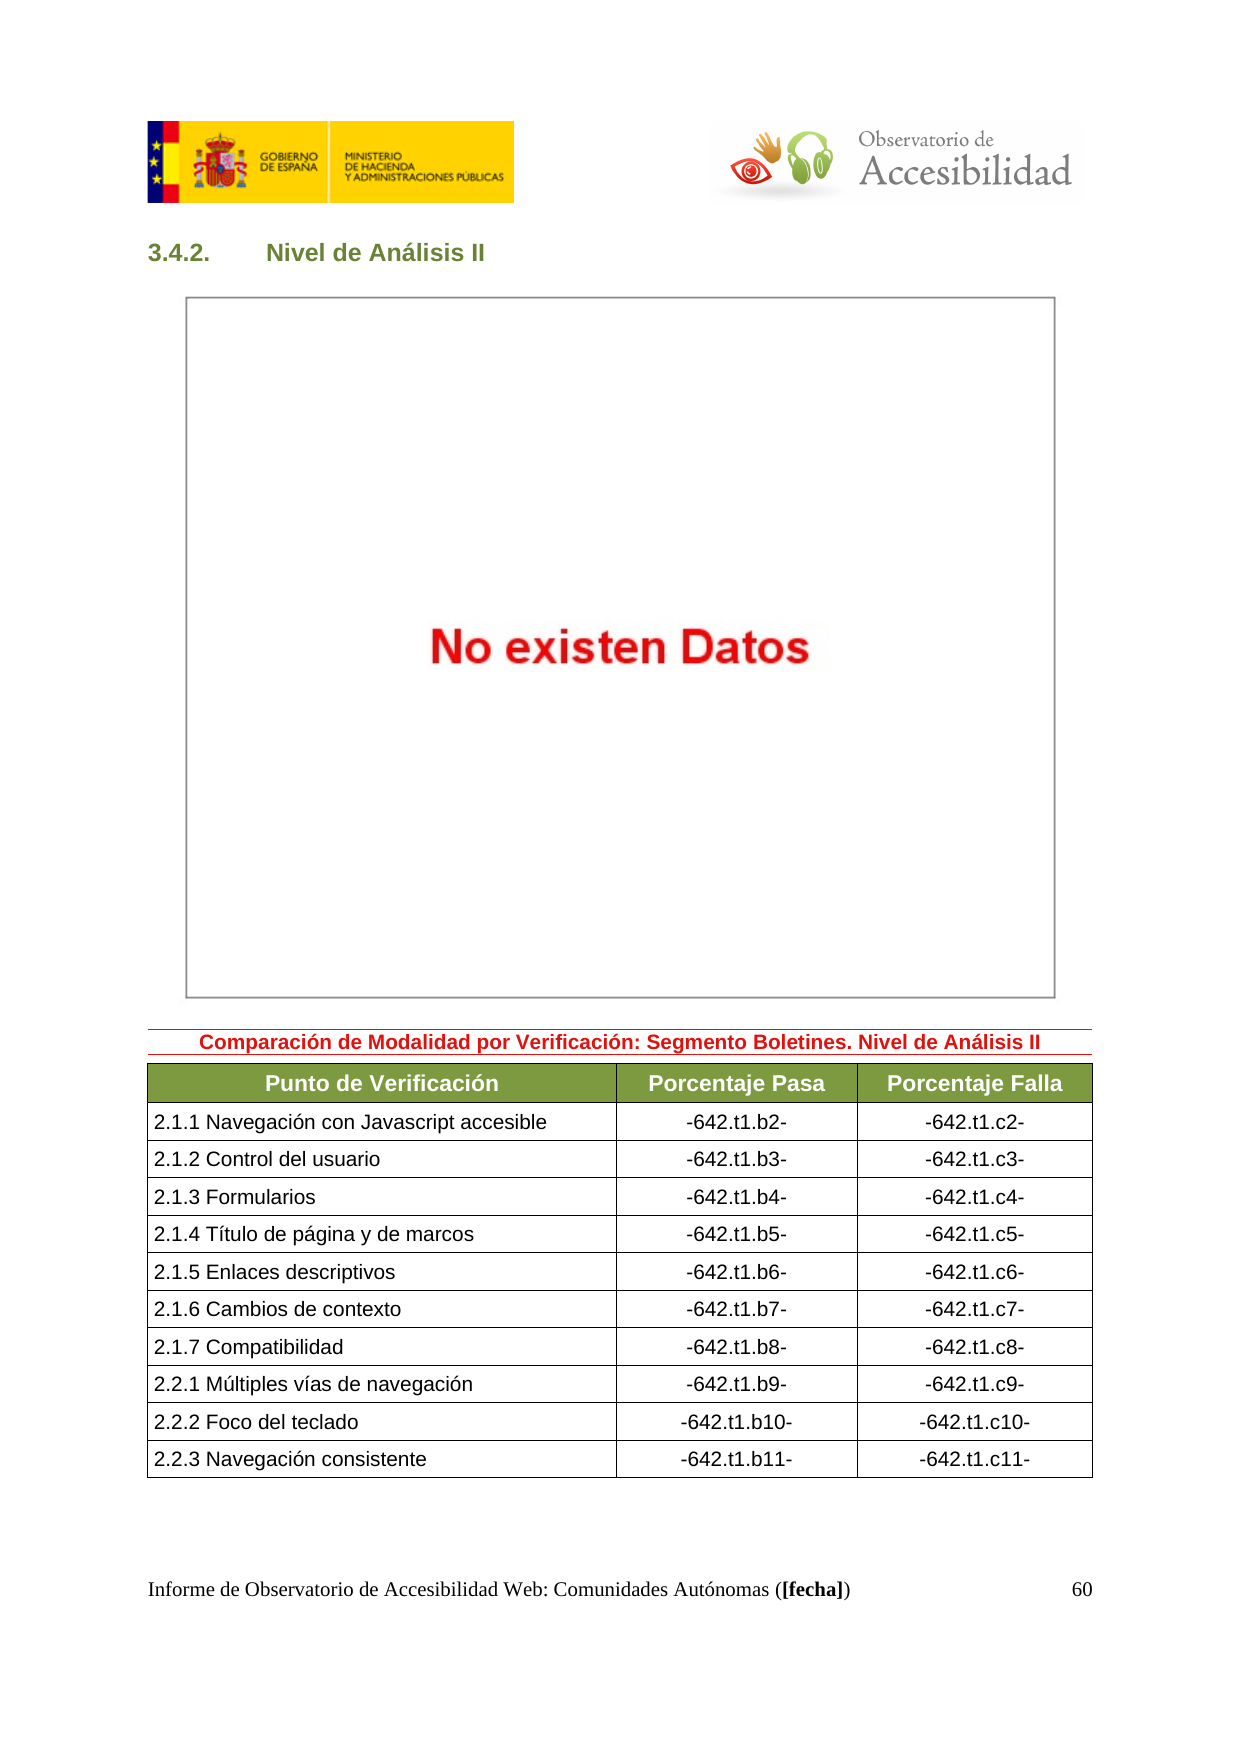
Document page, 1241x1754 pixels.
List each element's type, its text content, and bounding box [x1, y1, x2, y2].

table_cell 2.1.7 Compatibilidad [148, 1328, 616, 1365]
table_cell -642.t1.b6- [617, 1253, 857, 1290]
table_cell -642.t1.c4- [858, 1178, 1092, 1215]
table_cell 2.1.3 Formularios [148, 1178, 616, 1215]
table_cell -642.t1.b2- [617, 1103, 857, 1140]
table_cell -642.t1.c8- [858, 1328, 1092, 1365]
table_header Porcentaje Falla [858, 1064, 1092, 1102]
text Comparación de Modalidad por Verificación: Segmento Boletines. Nivel de Análisis II [148, 1030, 1092, 1054]
table_cell -642.t1.b7- [617, 1291, 857, 1327]
table_cell 2.1.2 Control del usuario [148, 1141, 616, 1177]
table_cell 2.1.1 Navegación con Javascript accesible [148, 1103, 616, 1140]
table_cell -642.t1.c10- [858, 1403, 1092, 1440]
table_cell -642.t1.b10- [617, 1403, 857, 1440]
table_cell 2.1.5 Enlaces descriptivos [148, 1253, 616, 1290]
table_cell -642.t1.b4- [617, 1178, 857, 1215]
table_cell -642.t1.c7- [858, 1291, 1092, 1327]
table_cell -642.t1.b3- [617, 1141, 857, 1177]
table_header Punto de Verificación [148, 1064, 616, 1102]
table_cell -642.t1.c9- [858, 1366, 1092, 1402]
table_cell -642.t1.b8- [617, 1328, 857, 1365]
table_cell -642.t1.c2- [858, 1103, 1092, 1140]
table_header Porcentaje Pasa [617, 1064, 857, 1102]
picture [147, 121, 514, 203]
table_cell 2.2.1 Múltiples vías de navegación [148, 1366, 616, 1402]
table_cell -642.t1.b9- [617, 1366, 857, 1402]
table_cell -642.t1.b5- [617, 1216, 857, 1252]
table_cell -642.t1.c6- [858, 1253, 1092, 1290]
table_cell 2.1.4 Título de página y de marcos [148, 1216, 616, 1252]
table_cell -642.t1.b11- [617, 1441, 857, 1477]
list Nivel de Análisis II [148, 238, 1092, 267]
table_cell -642.t1.c3- [858, 1141, 1092, 1177]
table_cell 2.2.3 Navegación consistente [148, 1441, 616, 1477]
table_cell 2.1.6 Cambios de contexto [148, 1291, 616, 1327]
picture [178, 294, 1062, 1005]
picture [710, 122, 1086, 205]
table_cell -642.t1.c11- [858, 1441, 1092, 1477]
table_cell -642.t1.c5- [858, 1216, 1092, 1252]
table_cell 2.2.2 Foco del teclado [148, 1403, 616, 1440]
